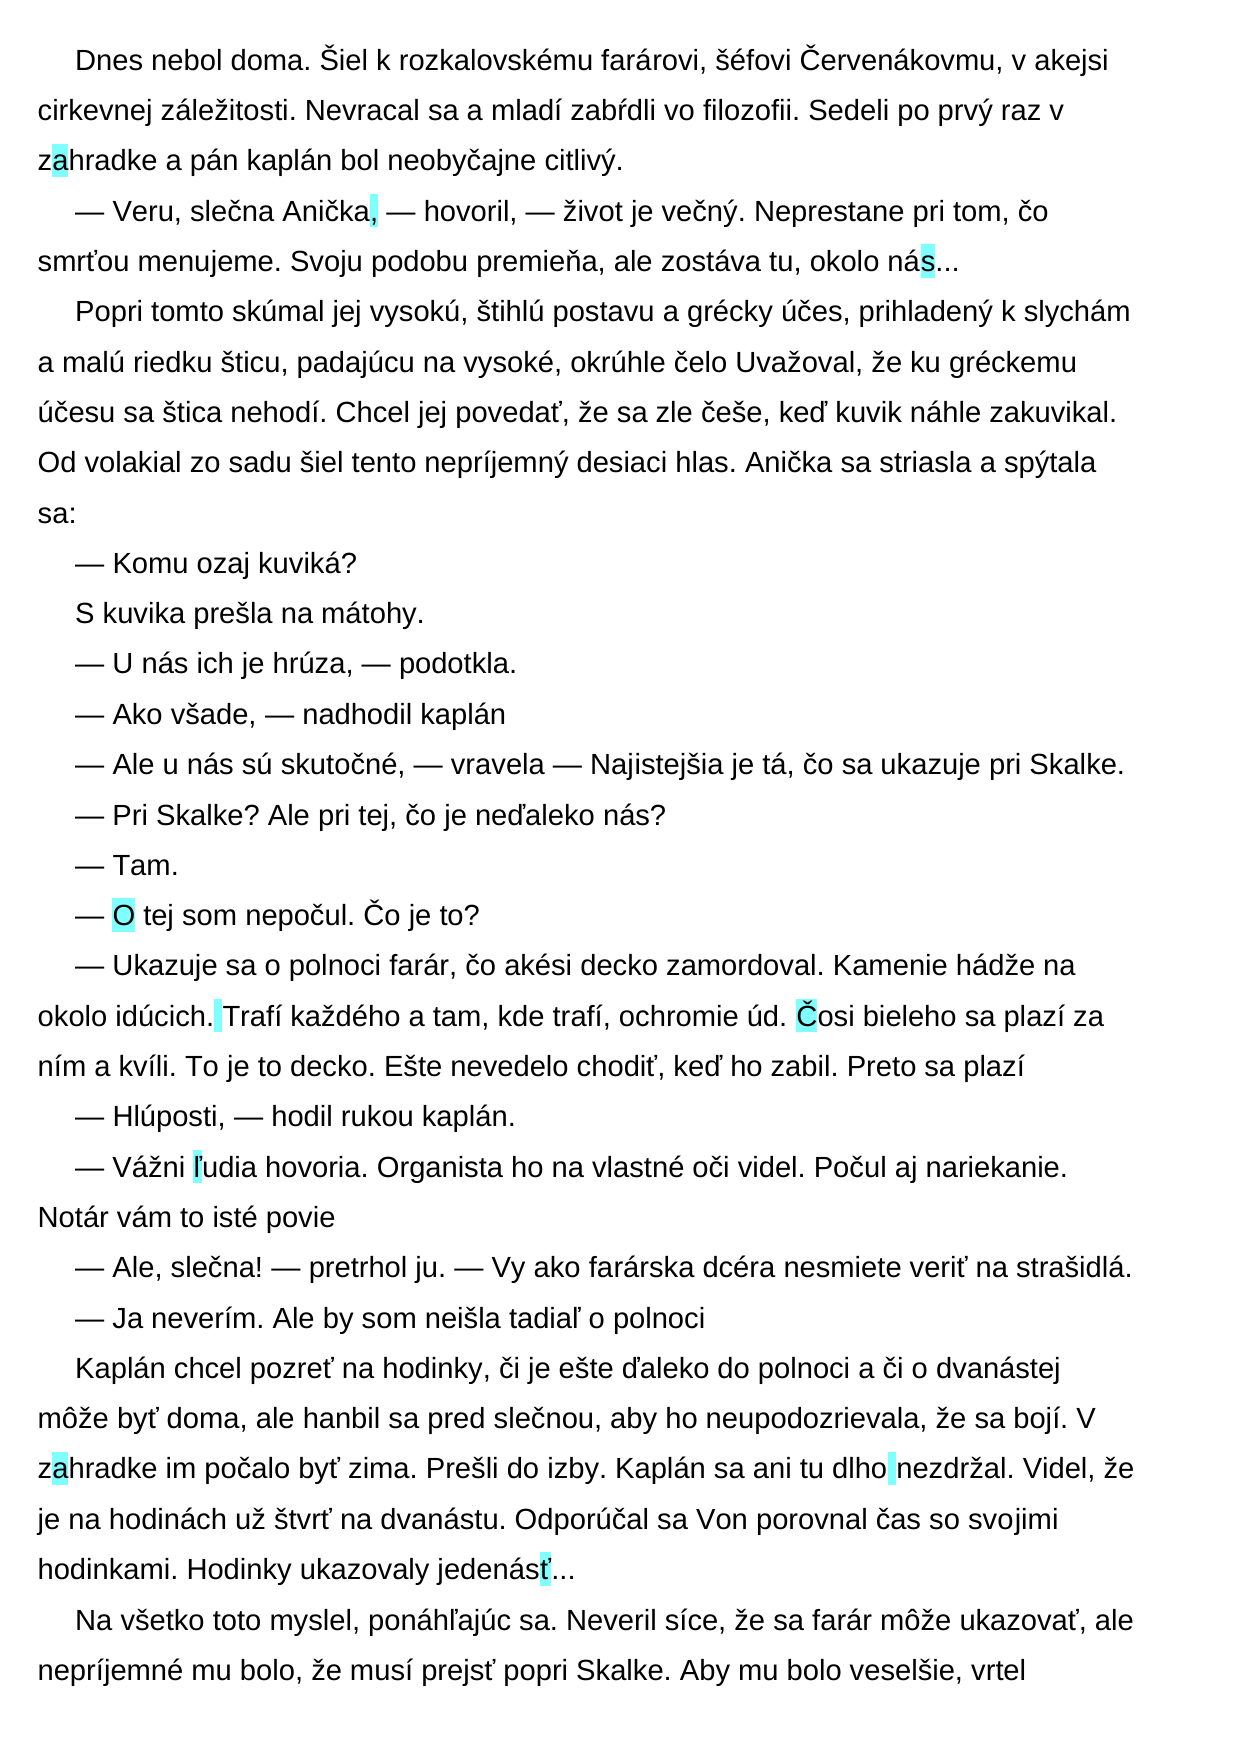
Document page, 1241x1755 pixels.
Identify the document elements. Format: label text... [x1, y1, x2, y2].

text — Veru, slečna Anička, — hovoril, — život je večný. Neprestane pri tom, čo smrťou menu­jeme. Svoju podobu premieňa, ale zostáva tu, okolo nás... [37, 194, 1136, 278]
text — Pri Skalke? Ale pri tej, čo je neďaleko nás? [37, 797, 1136, 831]
text — Ako všade, — nadhodil kaplán [37, 697, 1136, 730]
text — O tej som nepočul. Čo je to? [37, 898, 1136, 932]
text — Hlúposti, — hodil rukou kaplán. [37, 1099, 1136, 1133]
text — Ale, slečna! — pretrhol ju. — Vy ako fa­rárska dcéra nesmiete veriť na strašidlá. [37, 1250, 1136, 1284]
text — Ukazuje sa o polnoci farár, čo akési decko zamordoval. Kamenie hádže na okolo idúcich. Trafí každého a tam, kde trafí, ochromie úd. Čosi bieleho sa plazí za ním a kvíli. To je to decko. Ešte nevedelo chodiť, keď ho zabil. Preto sa plazí [37, 948, 1136, 1083]
text — Tam. [37, 848, 1136, 881]
text Na všetko toto myslel, ponáhľajúc sa. Neveril síce, že sa farár môže ukazovať, ale nepríjemné mu bolo, že musí prejsť popri Skalke. Aby mu bolo veselšie, vrtel [37, 1602, 1136, 1686]
text — Vážni ľudia hovoria. Organista ho na vlastné oči videl. Počul aj nariekanie. Notár vám to isté povie [37, 1150, 1136, 1233]
text Popri tomto skúmal jej vysokú, štihlú postavu a grécky účes, prihladený k slychám a malú riedku šticu, padajúcu na vysoké, okrúhle čelo Uvažoval, že ku gréckemu účesu sa štica nehodí. Chcel jej povedať, že sa zle češe, keď kuvik náhle zakuvikal. Od volakial zo sadu šiel tento nepríjemný desiaci hlas. Anička sa striasla a spýtala sa: [37, 294, 1136, 529]
text S kuvika prešla na mátohy. [37, 596, 1136, 630]
text Dnes nebol doma. Šiel k rozkalovskému fará­rovi, šéfovi Červenákovmu, v akejsi cirkevnej zá­ležitosti. Nevracal sa a mladí zabŕdli vo filozofii. Sedeli po prvý raz v zahradke a pán kaplán bol neobyčajne citlivý. [37, 43, 1136, 177]
text — Ja neverím. Ale by som neišla tadiaľ o polnoci [37, 1301, 1136, 1334]
text Kaplán chcel pozreť na hodinky, či je ešte ďaleko do polnoci a či o dvanástej môže byť doma, ale hanbil sa pred slečnou, aby ho neupodozrievala, že sa bojí. V zahradke im počalo byť zima. Prešli do izby. Kaplán sa ani tu dlho nezdržal. Videl, že je na hodinách už štvrť na dvanástu. Odporúčal sa Von porovnal čas so svo­jimi hodinkami. Hodinky ukazovaly jedenásť... [37, 1351, 1136, 1586]
text — Ale u nás sú skutočné, — vravela — Naj­istejšia je tá, čo sa ukazuje pri Skalke. [37, 747, 1136, 781]
text — U nás ich je hrúza, — podotkla. [37, 647, 1136, 680]
text — Komu ozaj kuviká? [37, 546, 1136, 579]
